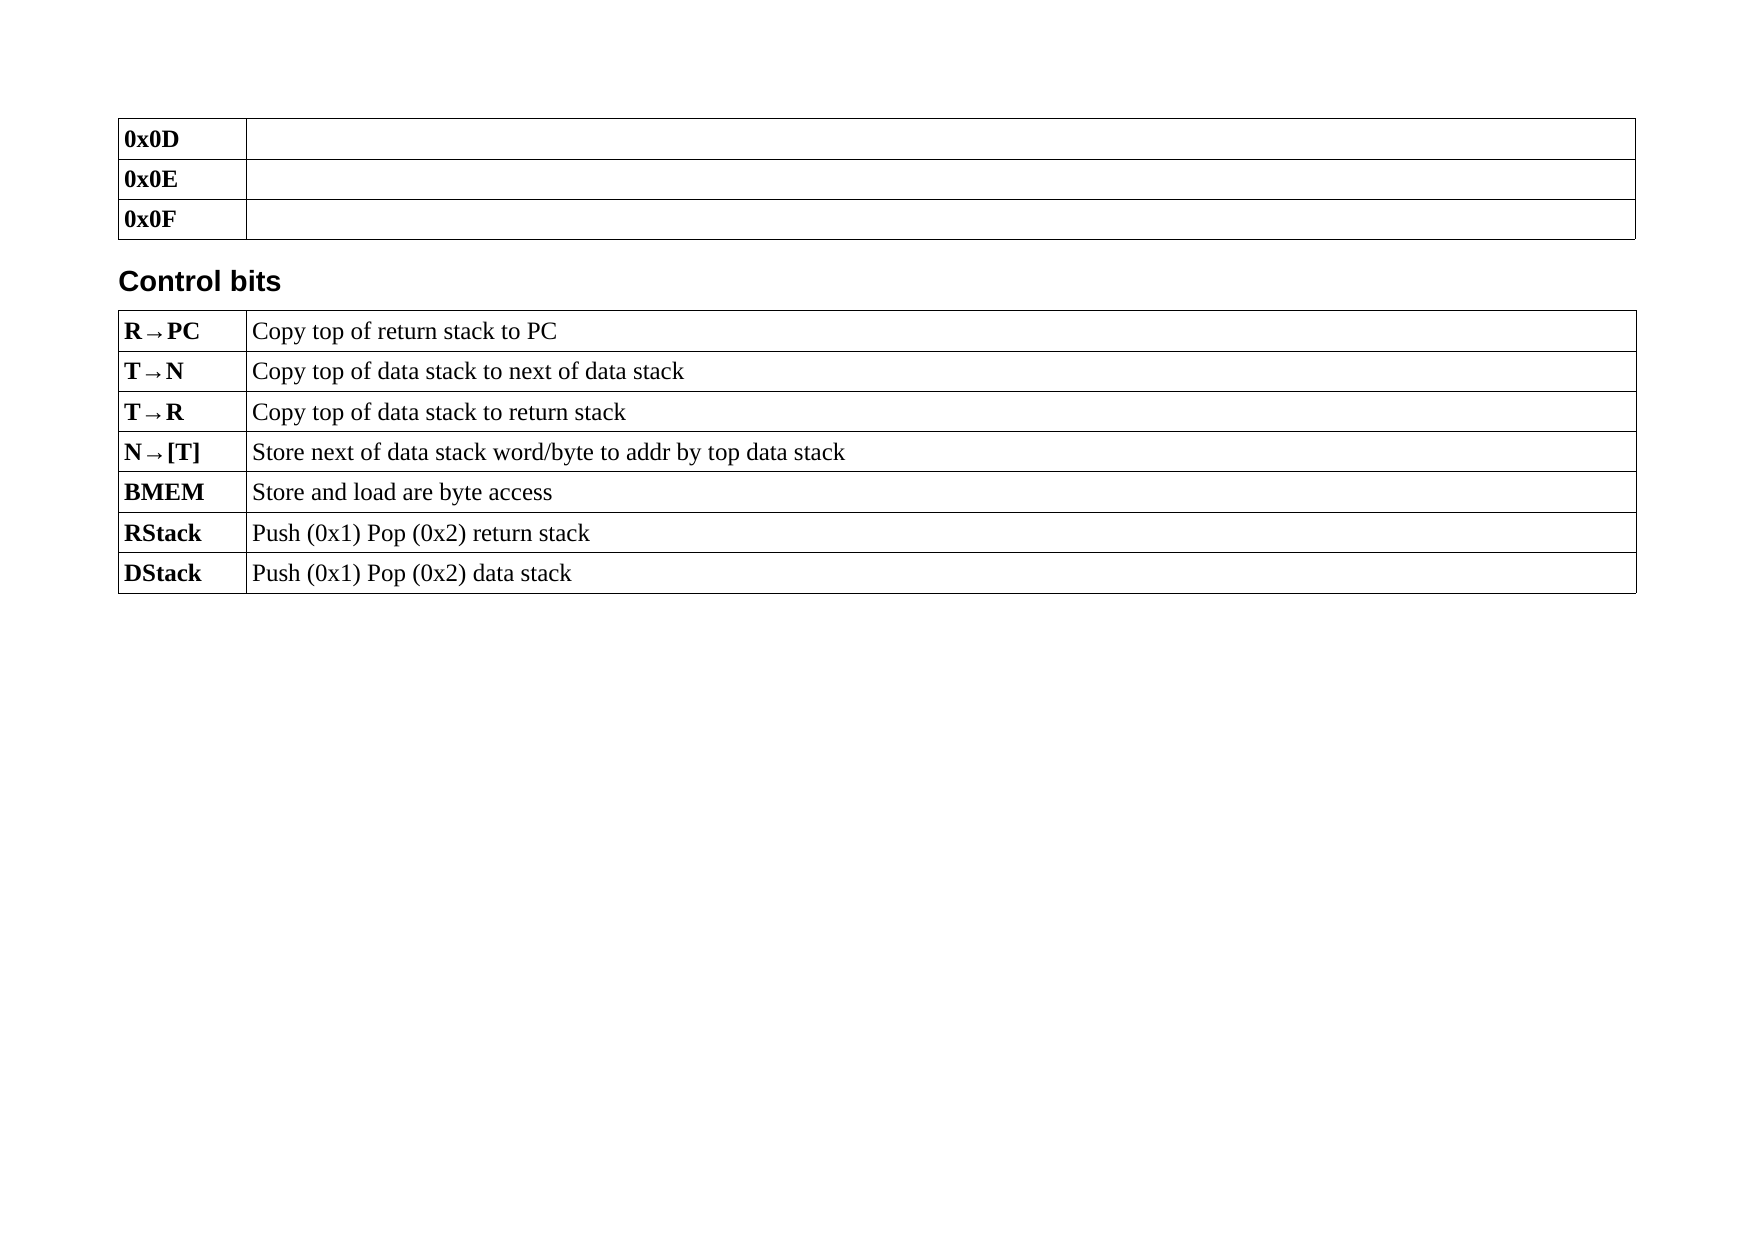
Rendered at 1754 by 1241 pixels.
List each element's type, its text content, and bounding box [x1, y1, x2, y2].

table_cell Copy top of data stack to next of data stack [247, 352, 1636, 391]
table_cell Copy top of data stack to return stack [247, 392, 1636, 431]
table_cell BMEM [119, 472, 246, 512]
subtitle Control bits [118, 264, 1636, 298]
table_cell T→N [119, 352, 246, 391]
table_cell T→R [119, 392, 246, 431]
table_cell [247, 119, 1635, 158]
table_cell Store and load are byte access [247, 472, 1636, 512]
table_cell 0x0E [119, 160, 246, 199]
table_cell 0x0D [119, 119, 246, 158]
table_cell Store next of data stack word/byte to addr by top data stack [247, 432, 1636, 471]
table_cell [247, 160, 1635, 199]
table_cell Push (0x1) Pop (0x2) data stack [247, 553, 1636, 592]
table_cell 0x0F [119, 200, 246, 239]
table_cell [247, 200, 1635, 239]
table_cell N→[T] [119, 432, 246, 471]
table_cell DStack [119, 553, 246, 592]
table_header Copy top of return stack to PC [247, 311, 1636, 351]
table_header R→PC [119, 311, 246, 351]
table_cell Push (0x1) Pop (0x2) return stack [247, 513, 1636, 552]
table_cell RStack [119, 513, 246, 552]
